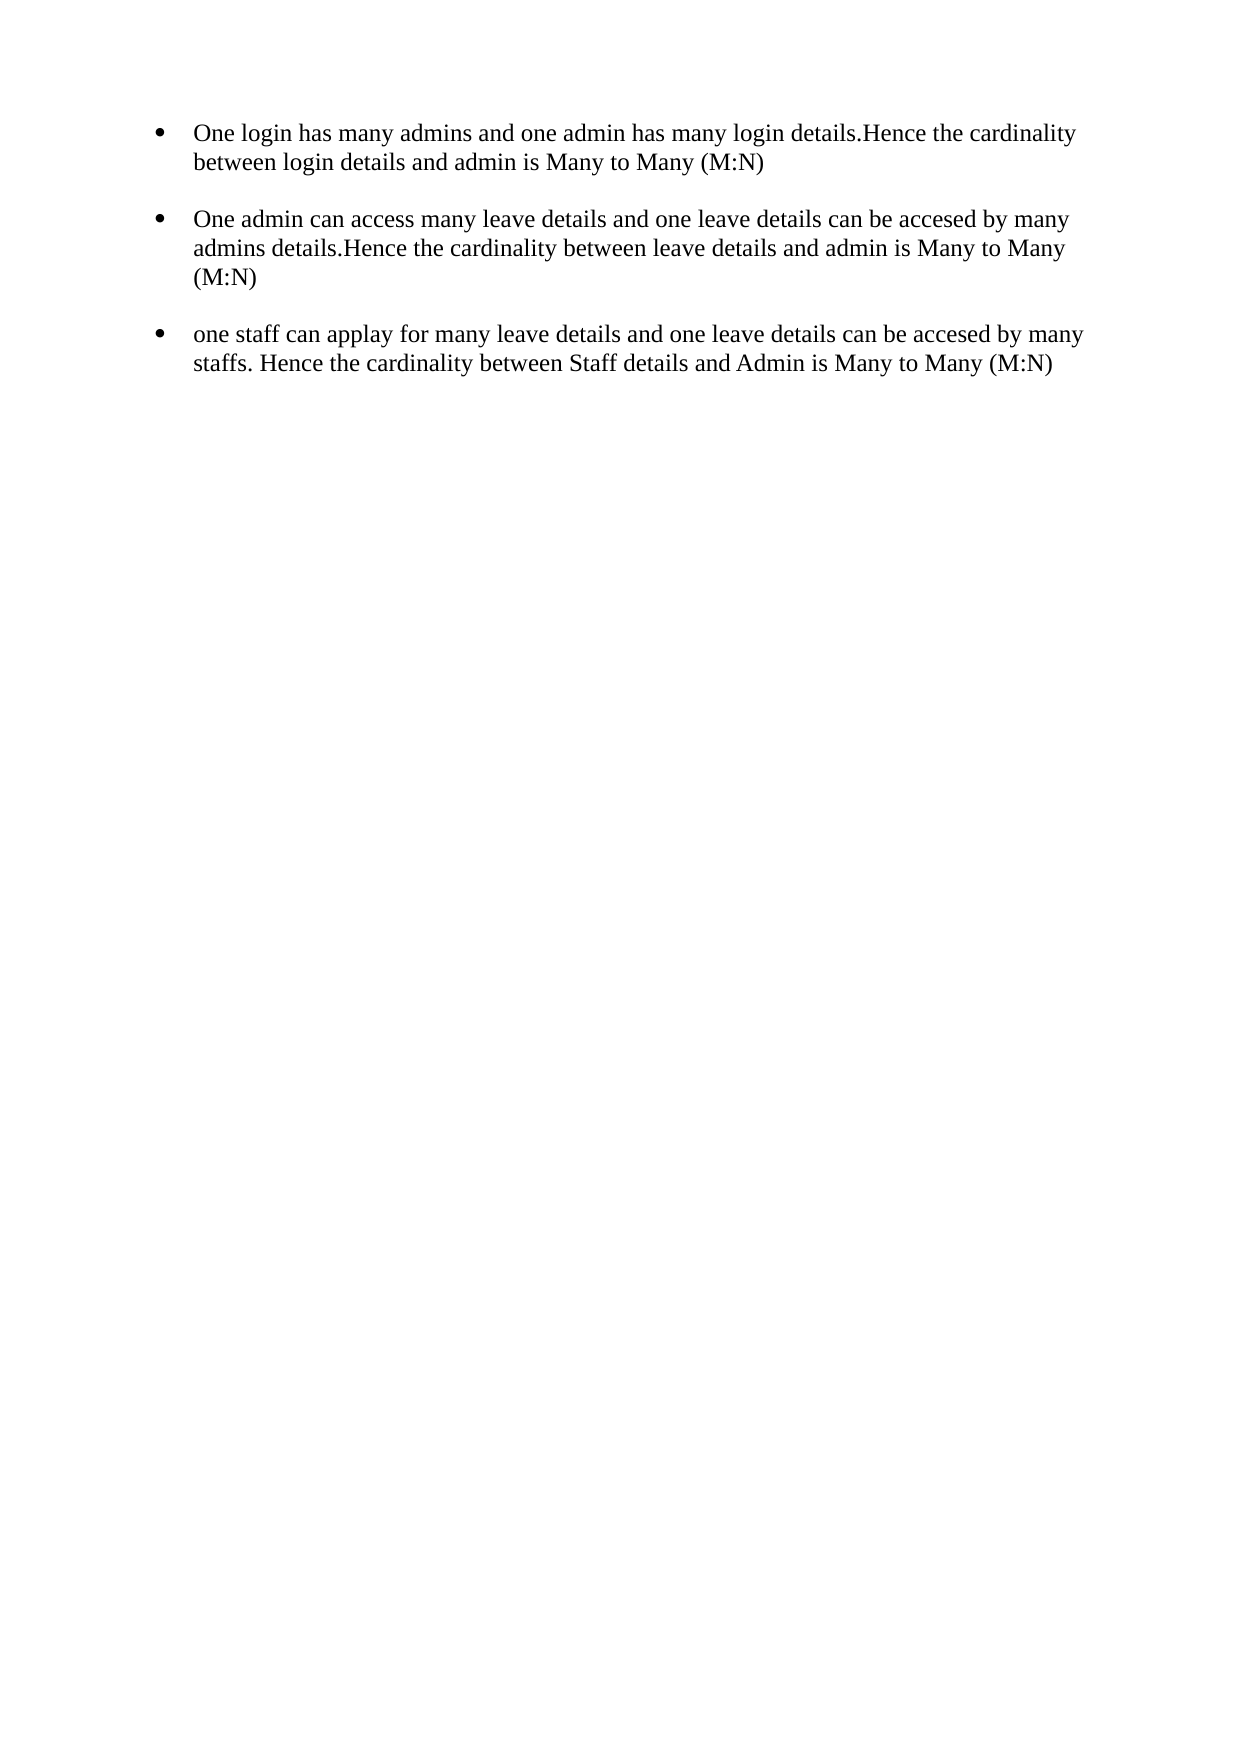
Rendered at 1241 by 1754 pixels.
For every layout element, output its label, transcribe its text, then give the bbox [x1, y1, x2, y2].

list One admin can access many leave details and one leave details can be accesed by many admins details.Hence the cardinality between leave details and admin is Many to Many (M:N) [156, 204, 1122, 291]
list One login has many admins and one admin has many login details.Hence the cardinality between login details and admin is Many to Many (M:N) [156, 118, 1122, 176]
list one staff can applay for many leave details and one leave details can be accesed by many staffs. Hence the cardinality between Staff details and Admin is Many to Many (M:N) [156, 319, 1122, 377]
